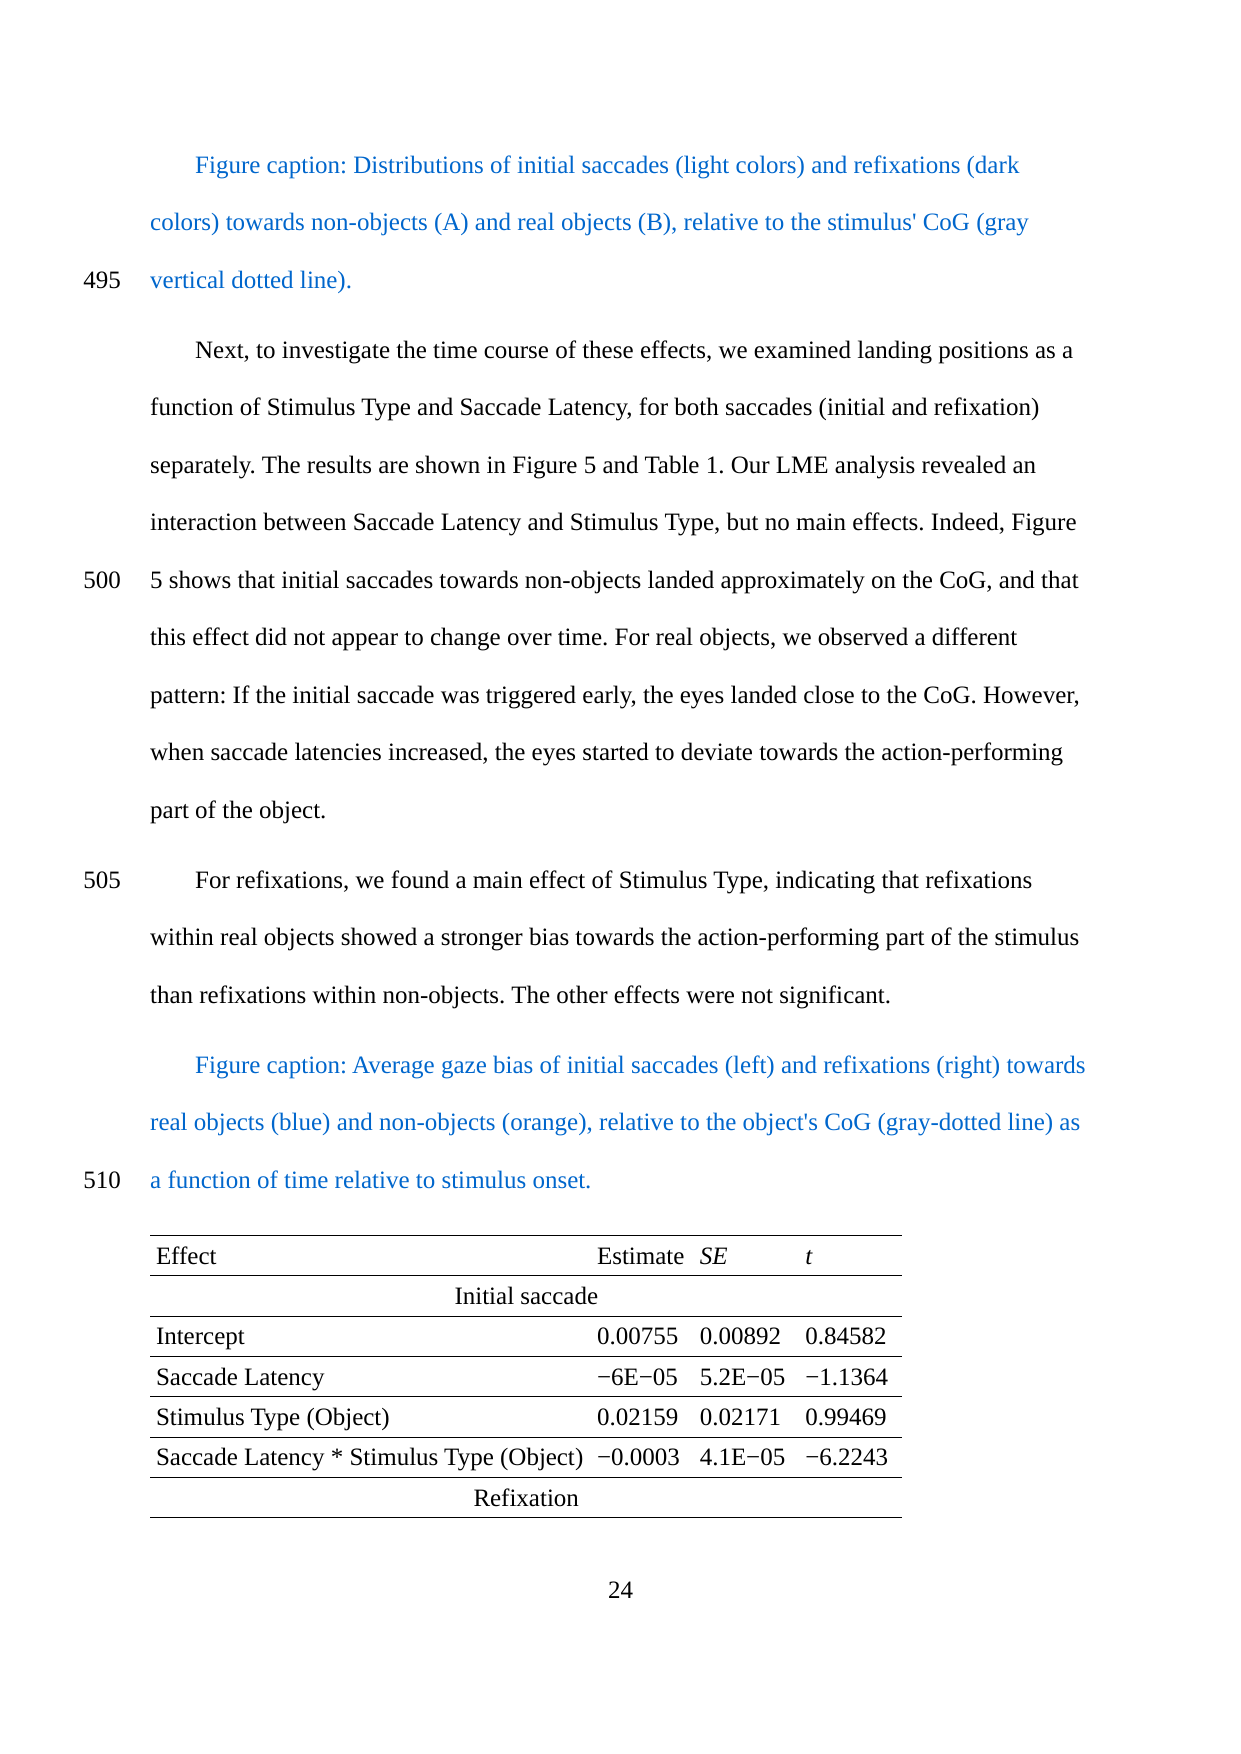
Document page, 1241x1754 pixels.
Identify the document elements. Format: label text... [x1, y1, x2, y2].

table_cell Refixation [150, 1478, 902, 1517]
table_cell 0.84582 [799, 1317, 902, 1356]
table_cell Intercept [150, 1317, 591, 1356]
text Figure caption: Average gaze bias of initial saccades (left) and refixations (right) towards real objects (blue) and non-objects (orange), relative to the object's CoG (gray-dotted line) as a function of time relative to stimulus onset. [150, 1050, 1091, 1194]
table_cell 5.2E−05 [694, 1357, 799, 1396]
table_cell 0.00892 [694, 1317, 799, 1356]
table_cell Saccade Latency [150, 1357, 591, 1396]
table_cell Stimulus Type (Object) [150, 1397, 591, 1437]
table_header Effect [150, 1236, 591, 1275]
table_cell 0.02159 [591, 1397, 694, 1437]
table_header SE [694, 1236, 799, 1275]
text Next, to investigate the time course of these effects, we examined landing positions as a function of Stimulus Type and Saccade Latency, for both saccades (initial and refixation) separately. The results are shown in Figure 5 and Table 1. Our LME analysis revealed an interaction between Saccade Latency and Stimulus Type, but no main effects. Indeed, Figure 5 shows that initial saccades towards non-objects landed approximately on the CoG, and that this effect did not appear to change over time. For real objects, we observed a different pattern: If the initial saccade was triggered early, the eyes landed close to the CoG. However, when saccade latencies increased, the eyes started to deviate towards the action-performing part of the object. [150, 335, 1091, 824]
table_cell 4.1E−05 [694, 1438, 799, 1477]
table_cell −6E−05 [591, 1357, 694, 1396]
table_cell Saccade Latency * Stimulus Type (Object) [150, 1438, 591, 1477]
table_cell −1.1364 [799, 1357, 902, 1396]
text Figure caption: Distributions of initial saccades (light colors) and refixations (dark colors) towards non-objects (A) and real objects (B), relative to the stimulus' CoG (gray vertical dotted line). [150, 150, 1091, 294]
table_cell −0.0003 [591, 1438, 694, 1477]
table_header Estimate [591, 1236, 694, 1275]
table_cell 0.99469 [799, 1397, 902, 1437]
table_cell 0.00755 [591, 1317, 694, 1356]
table_header t [799, 1236, 902, 1275]
table_cell −6.2243 [799, 1438, 902, 1477]
table_cell Initial saccade [150, 1276, 902, 1316]
text For refixations, we found a main effect of Stimulus Type, indicating that refixations within real objects showed a stronger bias towards the action-performing part of the stimulus than refixations within non-objects. The other effects were not significant. [150, 865, 1091, 1009]
table_cell 0.02171 [694, 1397, 799, 1437]
